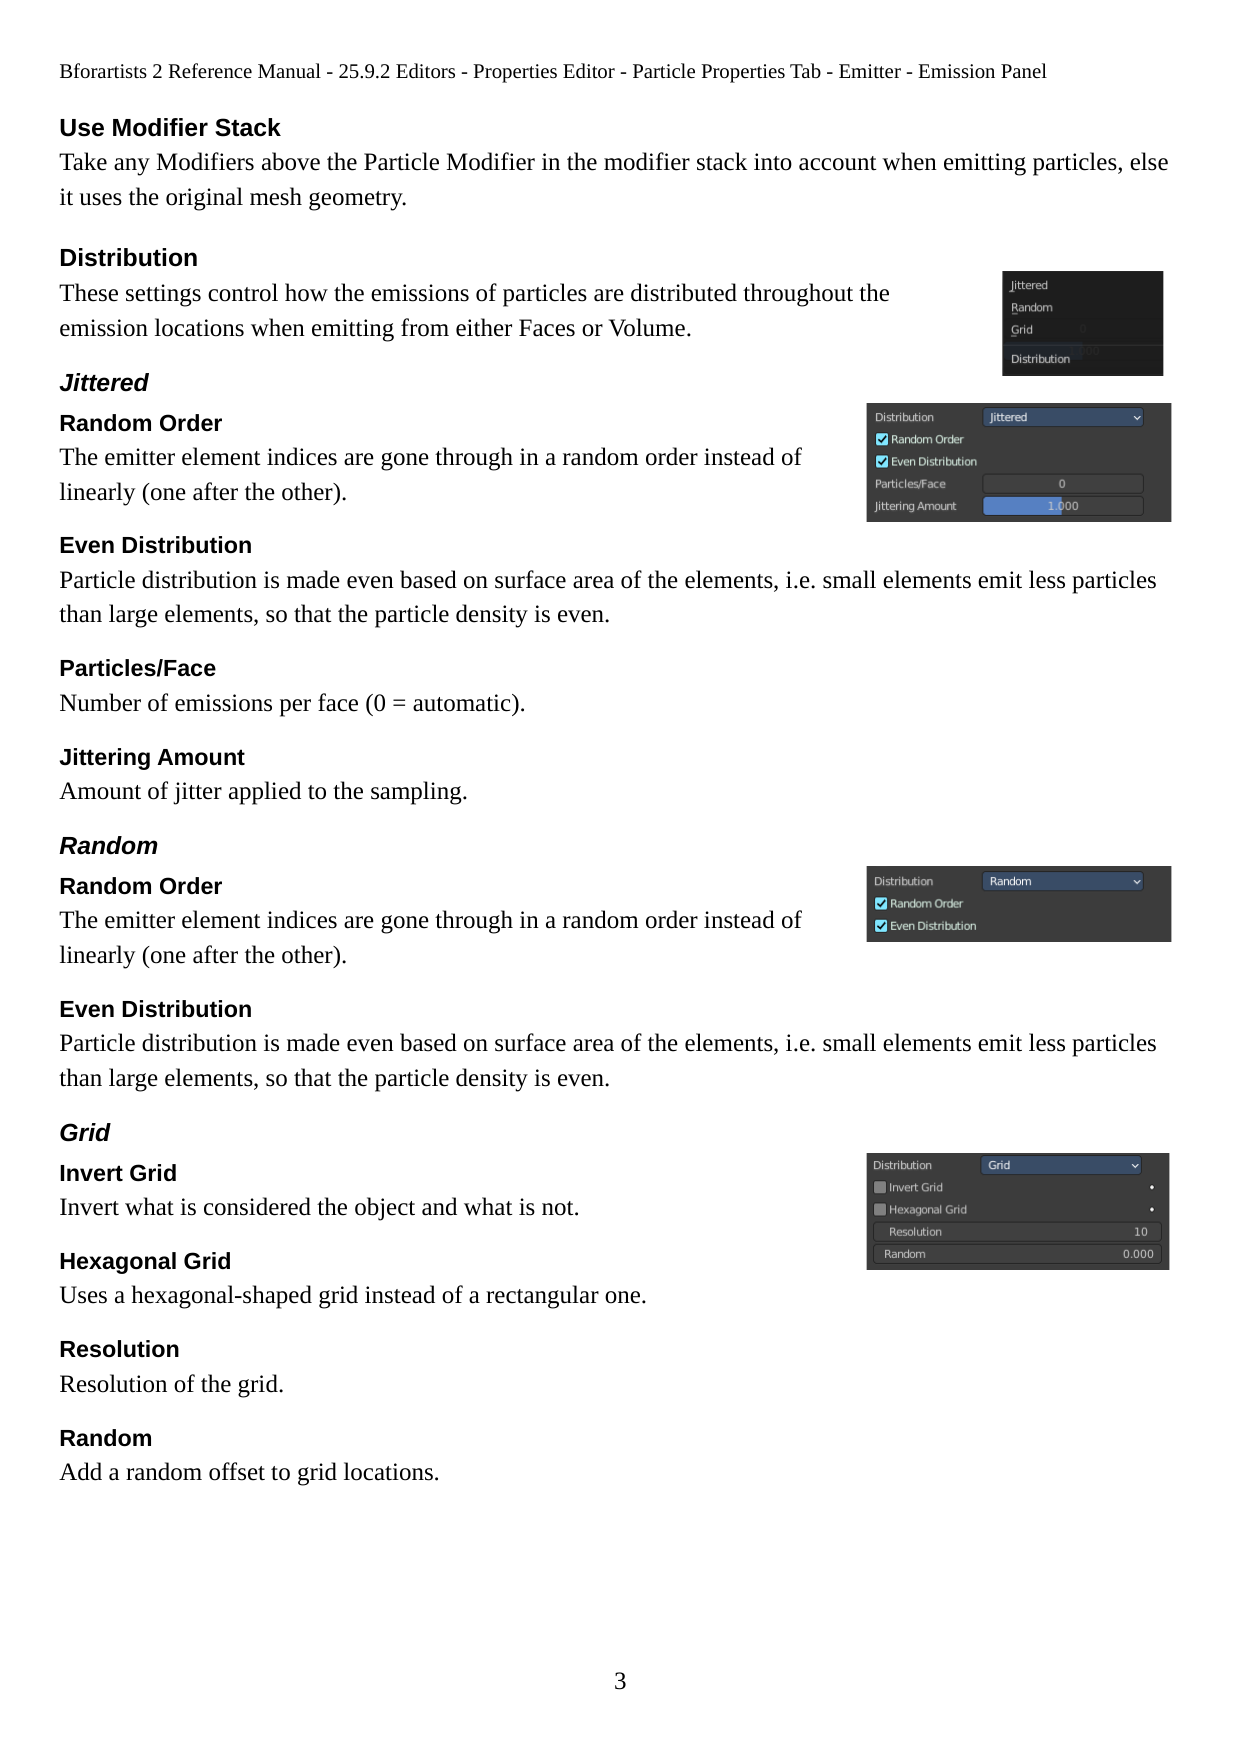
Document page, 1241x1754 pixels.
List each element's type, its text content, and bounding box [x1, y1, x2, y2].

text The emitter element indices are gone through in a random order instead of linearly (one after the other). [59, 905, 1181, 969]
subtitle Hexagonal Grid [59, 1247, 1181, 1274]
text Particle distribution is made even based on surface area of the elements, i.e. small elements emit less particles than large elements, so that the particle density is even. [59, 565, 1181, 628]
subtitle Random [59, 831, 1181, 860]
subtitle Distribution [59, 243, 1181, 272]
picture [866, 403, 1172, 522]
subtitle Jittering Amount [59, 743, 1181, 770]
subtitle Random [59, 1424, 1181, 1451]
subtitle Resolution [59, 1336, 1181, 1362]
text Take any Modifiers above the Particle Modifier in the modifier stack into account when emitting particles, else it uses the original mesh geometry. [59, 147, 1181, 211]
subtitle Random Order [59, 409, 866, 436]
text The emitter element indices are gone through in a random order instead of linearly (one after the other). [59, 442, 866, 505]
subtitle Even Distribution [59, 995, 1181, 1022]
text Invert what is considered the object and what is not. [59, 1192, 866, 1221]
subtitle Particles/Face [59, 655, 1181, 681]
text Add a random offset to grid locations. [59, 1457, 1181, 1486]
subtitle Use Modifier Stack [59, 113, 1181, 141]
text Uses a hexagonal-shaped grid instead of a rectangular one. [59, 1280, 1181, 1309]
text Number of emissions per face (0 = automatic). [59, 688, 1181, 716]
text Particle distribution is made even based on surface area of the elements, i.e. small elements emit less particles than large elements, so that the particle density is even. [59, 1028, 1181, 1091]
subtitle Grid [59, 1118, 1181, 1147]
subtitle Random Order [59, 872, 866, 899]
subtitle Invert Grid [59, 1159, 866, 1186]
picture [866, 866, 1172, 942]
picture [1002, 271, 1164, 376]
picture [866, 1153, 1170, 1270]
text These settings control how the emissions of particles are distributed throughout the emission locations when emitting from either Faces or Volume. [59, 278, 1002, 341]
text Resolution of the grid. [59, 1369, 1181, 1397]
subtitle Jittered [59, 368, 1181, 397]
subtitle [1172, 872, 1181, 899]
text Amount of jitter applied to the sampling. [59, 776, 1181, 805]
subtitle [1172, 409, 1181, 436]
subtitle [1170, 1159, 1181, 1186]
subtitle Even Distribution [59, 532, 1181, 559]
